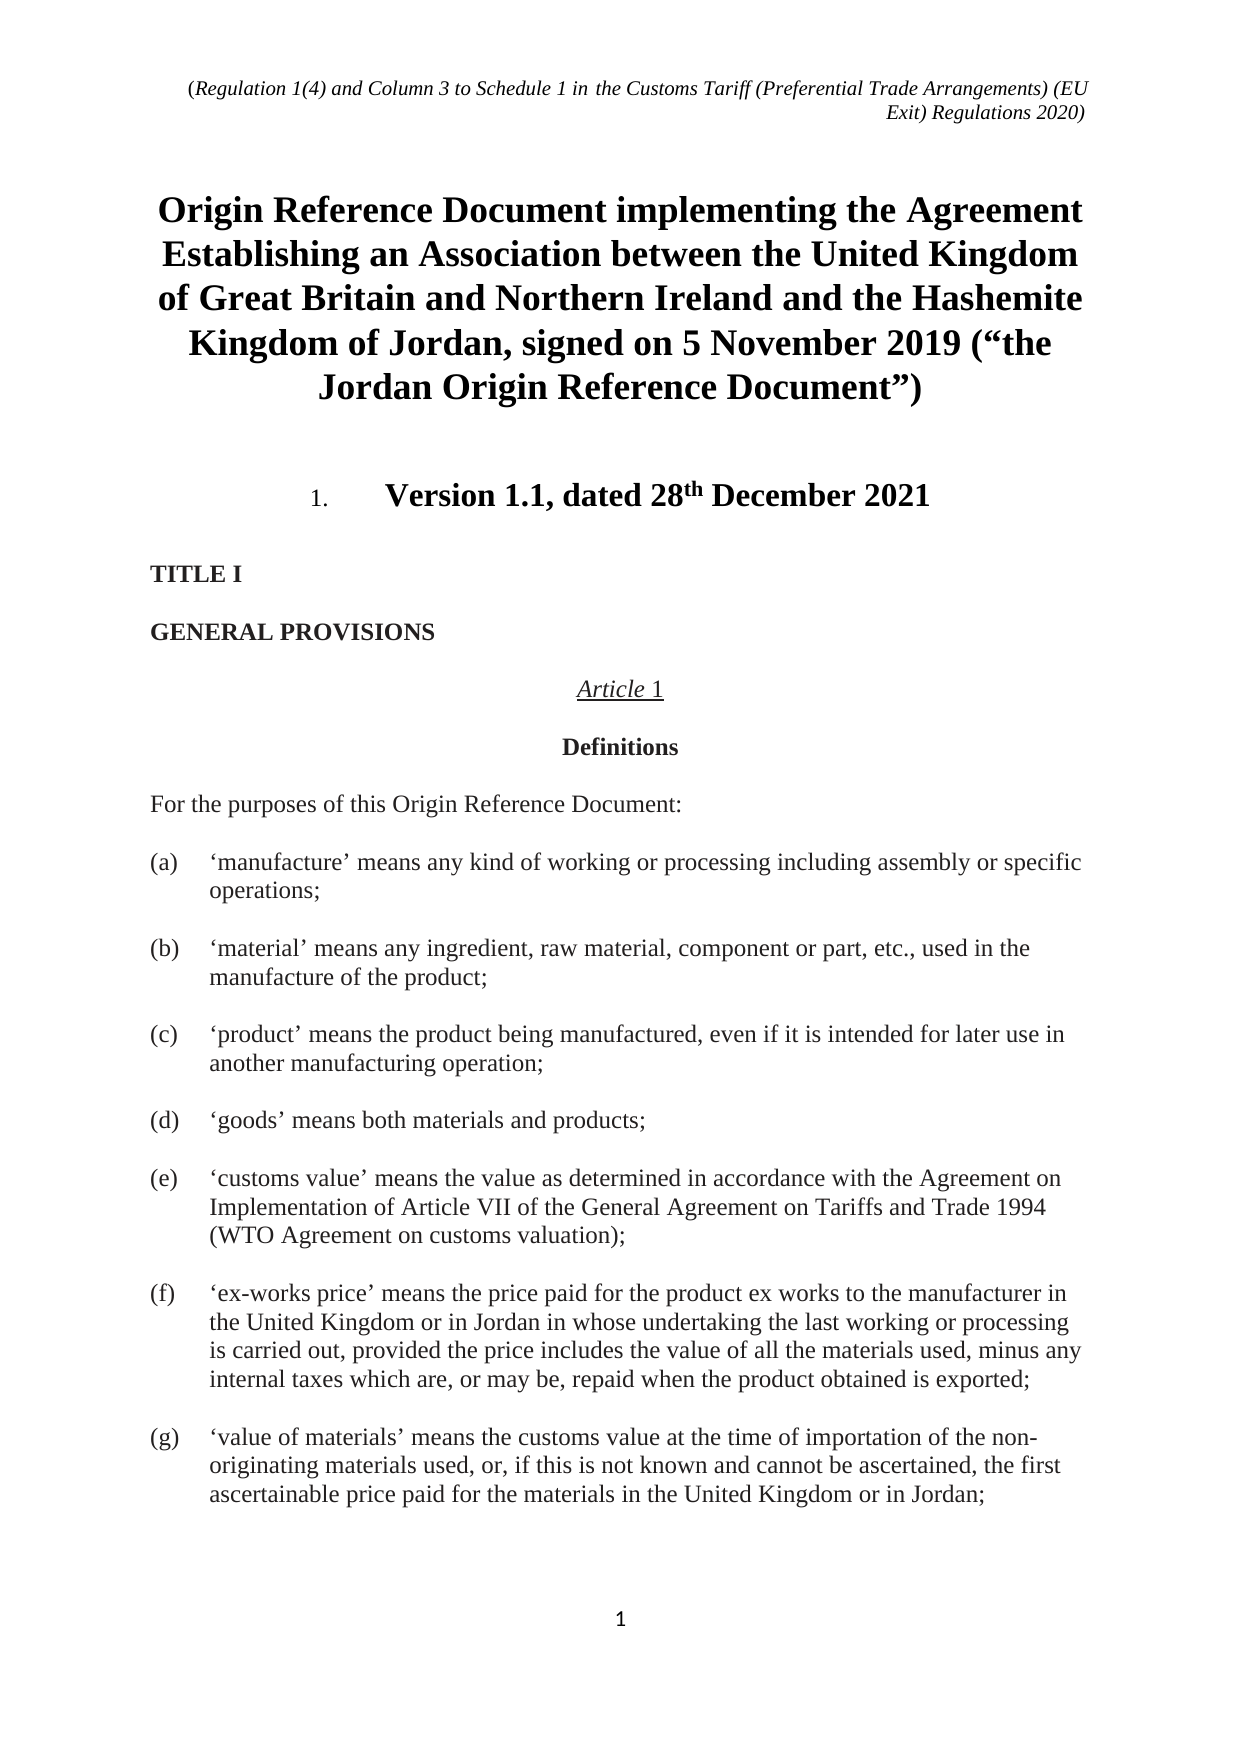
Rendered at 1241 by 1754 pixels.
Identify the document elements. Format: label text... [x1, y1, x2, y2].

list ‘goods’ means both materials and products; [150, 1106, 1090, 1134]
list ‘manufacture’ means any kind of working or processing including assembly or specific operations; [150, 847, 1090, 904]
list ‘customs value’ means the value as determined in accordance with the Agreement on Implementation of Article VII of the General Agreement on Tariffs and Trade 1994 (WTO Agreement on customs valuation); [150, 1163, 1090, 1249]
text Definitions [150, 732, 1090, 761]
text (Regulation 1(4) and Column 3 to Schedule 1 in the Customs Tariff (Preferential Trade Arrangements) (EU Exit) Regulations 2020) [150, 76, 1090, 124]
text TITLE I [150, 559, 1090, 588]
list ‘product’ means the product being manufactured, even if it is intended for later use in another manufacturing operation; [150, 1019, 1090, 1077]
text Origin Reference Document implementing the Agreement Establishing an Association between the United Kingdom of Great Britain and Northern Ireland and the Hashemite Kingdom of Jordan, signed on 5 November 2019 (“the Jordan Origin Reference Document”) [150, 187, 1090, 408]
list ‘ex-works price’ means the price paid for the product ex works to the manufacturer in the United Kingdom or in Jordan in whose undertaking the last working or processing is carried out, provided the price includes the value of all the materials used, minus any internal taxes which are, or may be, repaid when the product obtained is exported; [150, 1278, 1090, 1393]
text GENERAL PROVISIONS [150, 617, 1090, 646]
text For the purposes of this Origin Reference Document: [150, 789, 1090, 818]
list ‘material’ means any ingredient, raw material, component or part, etc., used in the manufacture of the product; [150, 933, 1090, 991]
subtitle Version 1.1, dated 28th December 2021 [150, 476, 1090, 514]
list ‘value of materials’ means the customs value at the time of importation of the non-originating materials used, or, if this is not known and cannot be ascertained, the first ascertainable price paid for the materials in the United Kingdom or in Jordan; [150, 1422, 1090, 1508]
text Article 1 [150, 674, 1090, 703]
